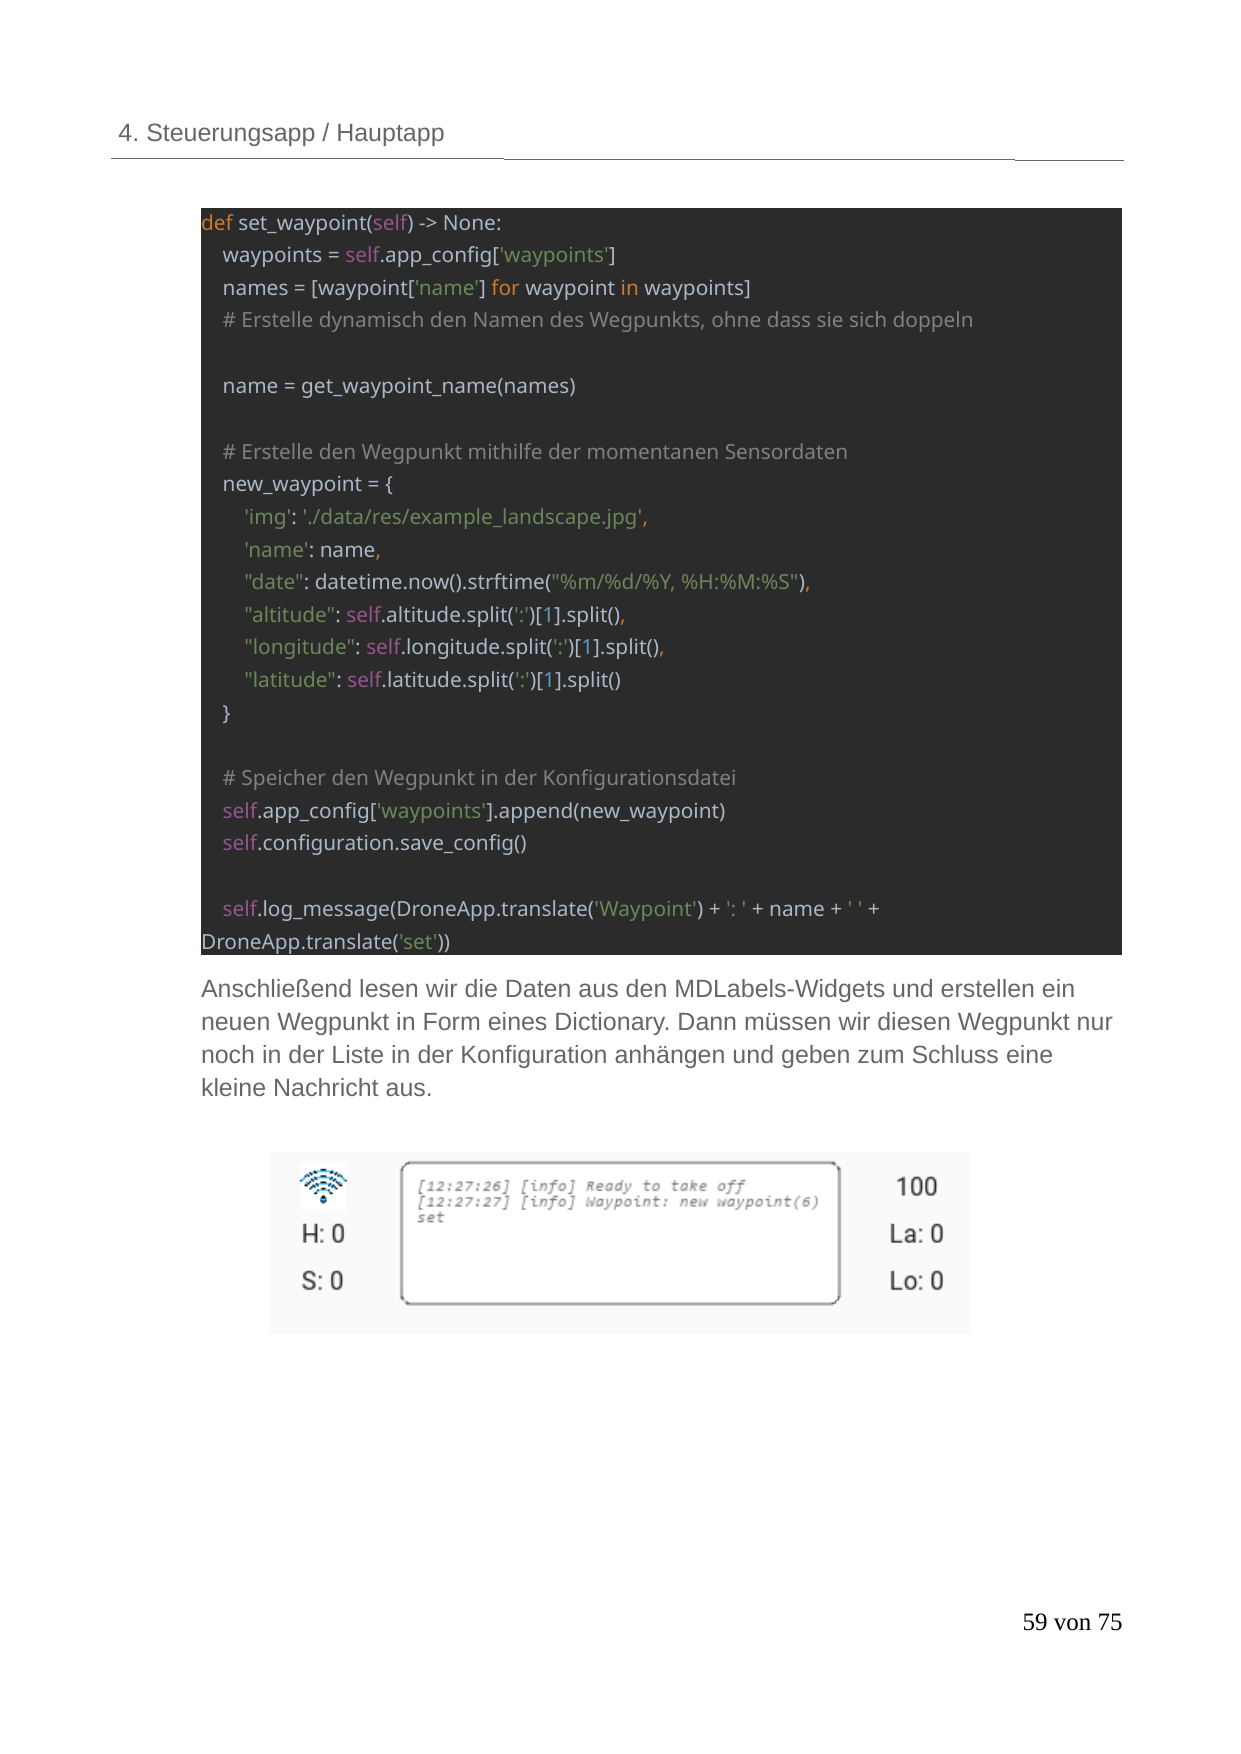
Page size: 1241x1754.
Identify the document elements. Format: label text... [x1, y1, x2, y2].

text def set_waypoint(self) -> None: waypoints = self.app_config['waypoints'] names = [waypoint['name'] for waypoint in waypoints] # Erstelle dynamisch den Namen des Wegpunkts, ohne dass sie sich doppeln name = get_waypoint_name(names) # Erstelle den Wegpunkt mithilfe der momentanen Sensordaten new_waypoint = { 'img': './data/res/example_landscape.jpg', 'name': name, "date": datetime.now().strftime("%m/%d/%Y, %H:%M:%S"), "altitude": self.altitude.split(':')[1].split(), "longitude": self.longitude.split(':')[1].split(), "latitude": self.latitude.split(':')[1].split() } # Speicher den Wegpunkt in der Konfigurationsdatei self.app_config['waypoints'].append(new_waypoint) self.configuration.save_config() self.log_message(DroneApp.translate('Waypoint') + ': ' + name + ' ' + DroneApp.translate('set')) [201, 208, 1122, 955]
text Anschließend lesen wir die Daten aus den MDLabels-Widgets und erstellen ein neuen Wegpunkt in Form eines Dictionary. Dann müssen wir diesen Wegpunkt nur noch in der Liste in der Konfiguration anhängen und geben zum Schluss eine kleine Nachricht aus. [201, 974, 1122, 1102]
text 4. Steuerungsapp / Hauptapp [118, 118, 1122, 147]
picture [269, 1152, 971, 1334]
